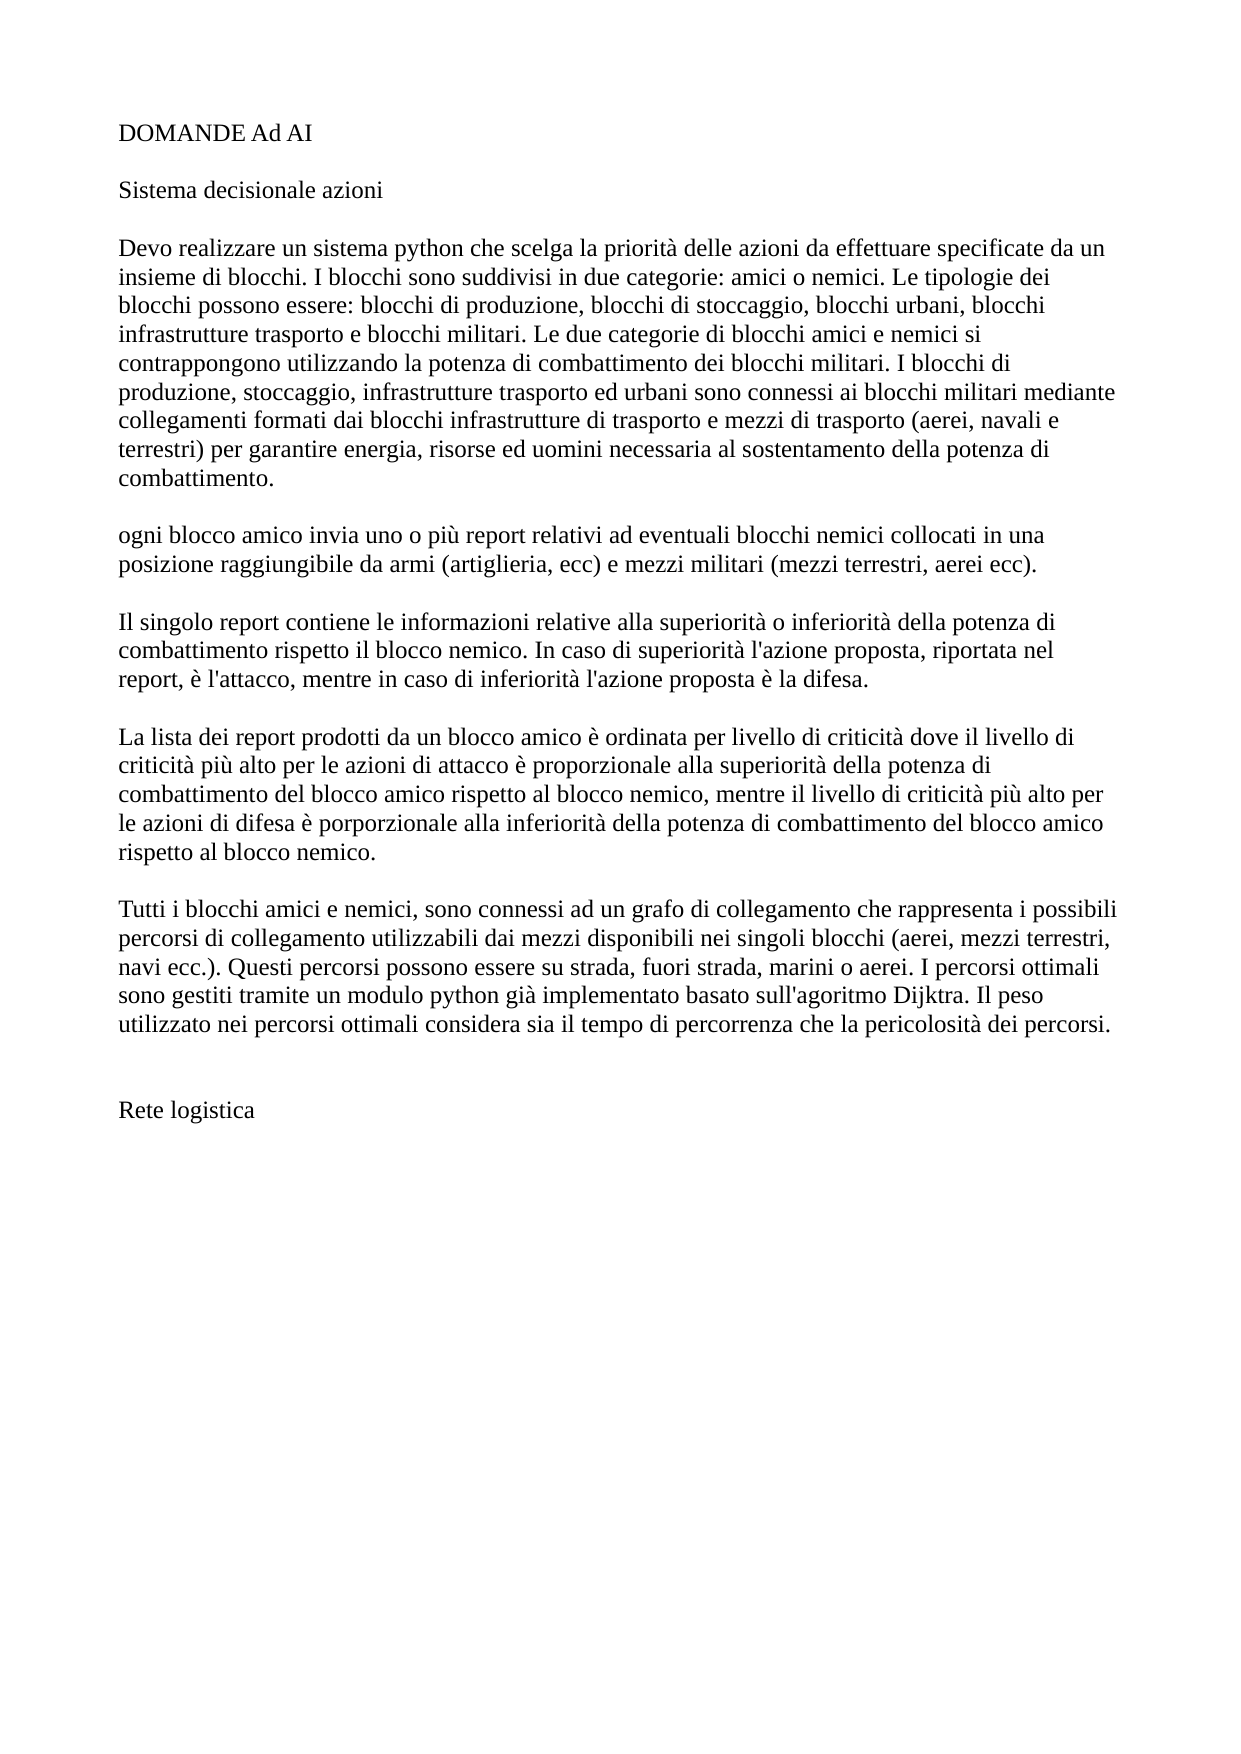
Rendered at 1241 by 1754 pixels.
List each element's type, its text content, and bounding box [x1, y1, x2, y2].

text Il singolo report contiene le informazioni relative alla superiorità o inferiorità della potenza di combattimento rispetto il blocco nemico. In caso di superiorità l'azione proposta, riportata nel report, è l'attacco, mentre in caso di inferiorità l'azione proposta è la difesa. [118, 607, 1122, 693]
text ogni blocco amico invia uno o più report relativi ad eventuali blocchi nemici collocati in una posizione raggiungibile da armi (artiglieria, ecc) e mezzi militari (mezzi terrestri, aerei ecc). [118, 521, 1122, 578]
text DOMANDE Ad AI [118, 118, 1122, 147]
text Tutti i blocchi amici e nemici, sono connessi ad un grafo di collegamento che rappresenta i possibili percorsi di collegamento utilizzabili dai mezzi disponibili nei singoli blocchi (aerei, mezzi terrestri, navi ecc.). Questi percorsi possono essere su strada, fuori strada, marini o aerei. I percorsi ottimali sono gestiti tramite un modulo python già implementato basato sull'agoritmo Dijktra. Il peso utilizzato nei percorsi ottimali considera sia il tempo di percorrenza che la pericolosità dei percorsi. [118, 894, 1122, 1038]
text La lista dei report prodotti da un blocco amico è ordinata per livello di criticità dove il livello di criticità più alto per le azioni di attacco è proporzionale alla superiorità della potenza di combattimento del blocco amico rispetto al blocco nemico, mentre il livello di criticità più alto per le azioni di difesa è porporzionale alla inferiorità della potenza di combattimento del blocco amico rispetto al blocco nemico. [118, 722, 1122, 866]
text Devo realizzare un sistema python che scelga la priorità delle azioni da effettuare specificate da un insieme di blocchi. I blocchi sono suddivisi in due categorie: amici o nemici. Le tipologie dei blocchi possono essere: blocchi di produzione, blocchi di stoccaggio, blocchi urbani, blocchi infrastrutture trasporto e blocchi militari. Le due categorie di blocchi amici e nemici si contrappongono utilizzando la potenza di combattimento dei blocchi militari. I blocchi di produzione, stoccaggio, infrastrutture trasporto ed urbani sono connessi ai blocchi militari mediante collegamenti formati dai blocchi infrastrutture di trasporto e mezzi di trasporto (aerei, navali e terrestri) per garantire energia, risorse ed uomini necessaria al sostentamento della potenza di combattimento. [118, 233, 1122, 492]
text Sistema decisionale azioni [118, 176, 1122, 204]
text Rete logistica [118, 1096, 1122, 1124]
